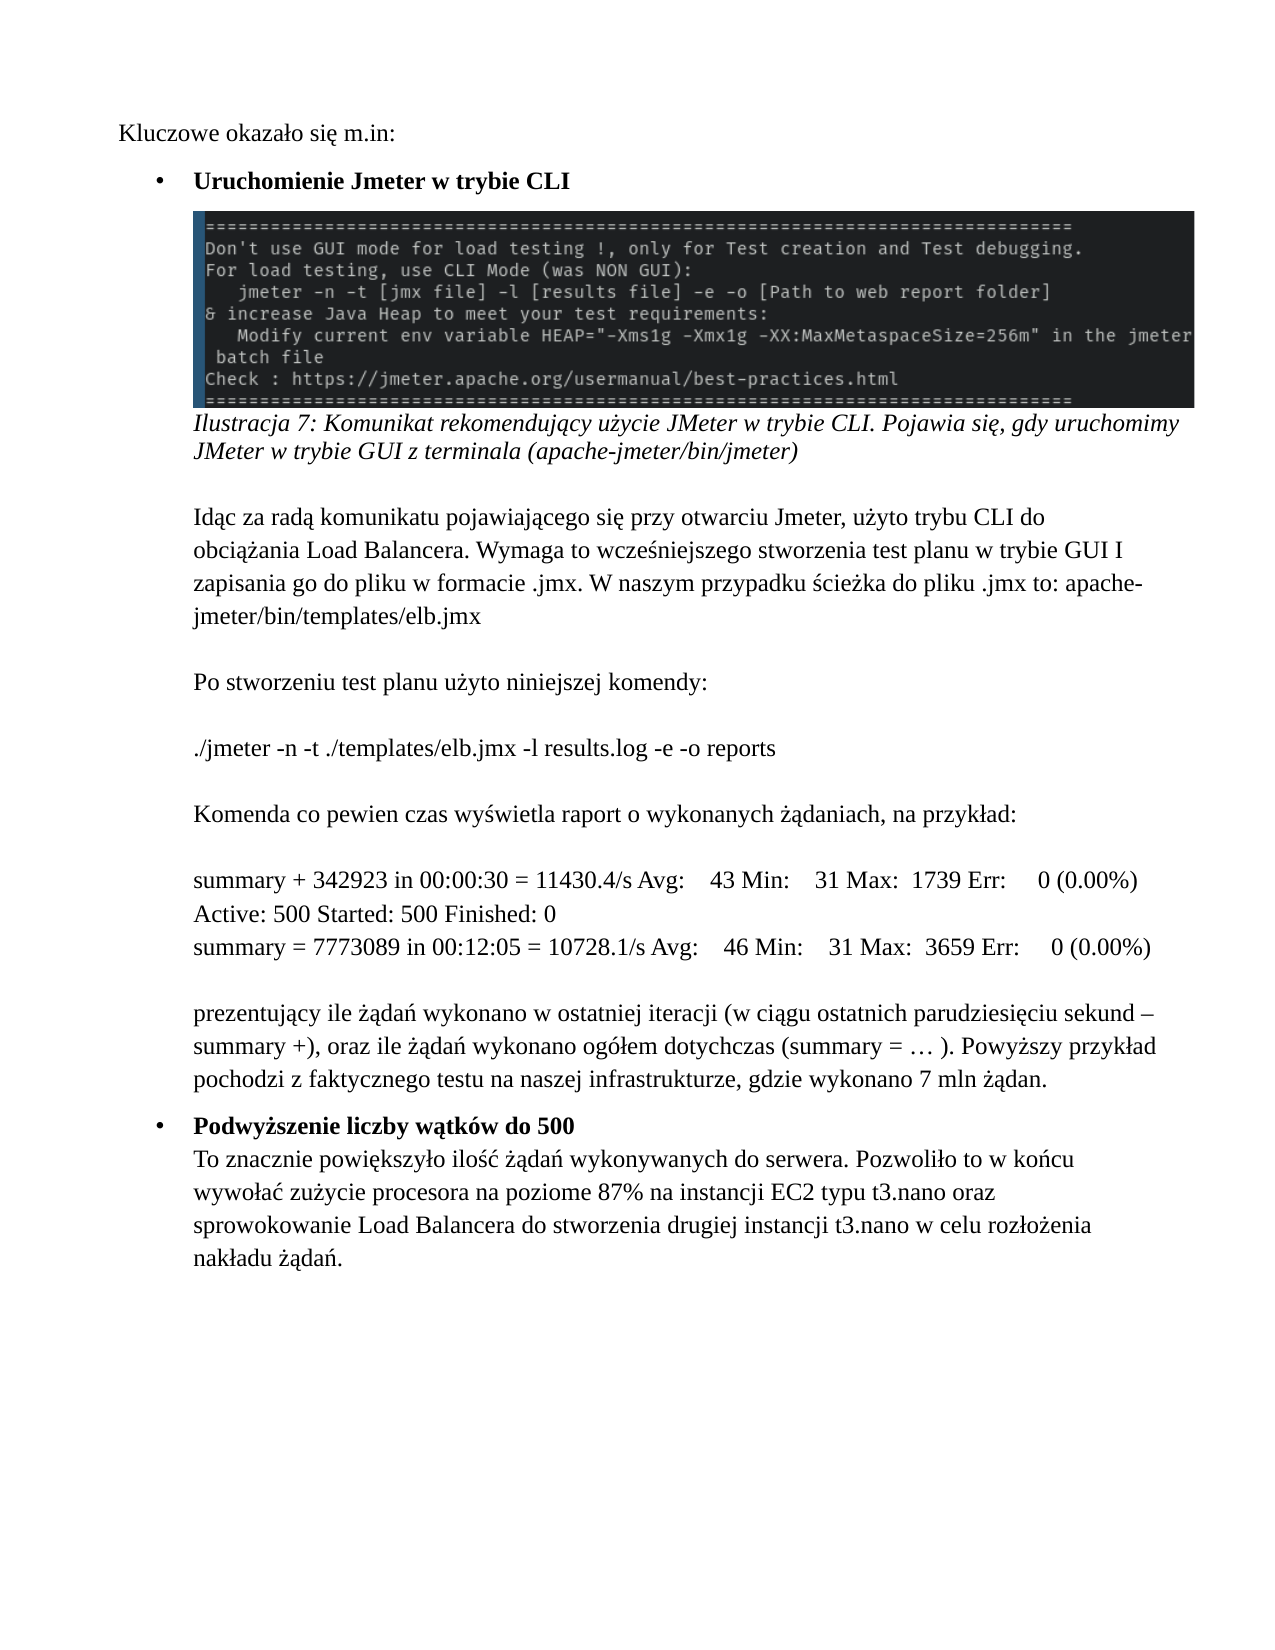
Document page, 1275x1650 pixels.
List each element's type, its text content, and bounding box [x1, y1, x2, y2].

list Uruchomienie Jmeter w trybie CLI Idąc za radą komunikatu pojawiającego się przy otwarciu Jmeter, użyto trybu CLI do obciążania Load Balancera. Wymaga to wcześniejszego stworzenia test planu w trybie GUI I zapisania go do pliku w formacie .jmx. W naszym przypadku ścieżka do pliku .jmx to: apache-jmeter/bin/templates/elb.jmx Po stworzeniu test planu użyto niniejszej komendy: ./jmeter -n -t ./templates/elb.jmx -l results.log -e -o reports Komenda co pewien czas wyświetla raport o wykonanych żądaniach, na przykład: summary + 342923 in 00:00:30 = 11430.4/s Avg: 43 Min: 31 Max: 1739 Err: 0 (0.00%) Active: 500 Started: 500 Finished: 0 summary = 7773089 in 00:12:05 = 10728.1/s Avg: 46 Min: 31 Max: 3659 Err: 0 (0.00%) prezentujący ile żądań wykonano w ostatniej iteracji (w ciągu ostatnich parudziesięciu sekund – summary +), oraz ile żądań wykonano ogółem dotychczas (summary = … ). Powyższy przykład pochodzi z faktycznego testu na naszej infrastrukturze, gdzie wykonano 7 mln żądan. [156, 166, 1194, 1092]
text Kluczowe okazało się m.in: [118, 118, 1157, 147]
list Ilustracja 7: Komunikat rekomendujący użycie JMeter w trybie CLI. Pojawia się, gdy uruchomimy JMeter w trybie GUI z terminala (apache-jmeter/bin/jmeter) [193, 408, 1194, 465]
list Podwyższenie liczby wątków do 500 To znacznie powiększyło ilość żądań wykonywanych do serwera. Pozwoliło to w końcu wywołać zużycie procesora na poziome 87% na instancji EC2 typu t3.nano oraz sprowokowanie Load Balancera do stworzenia drugiej instancji t3.nano w celu rozłożenia nakładu żądań. [156, 1111, 1157, 1338]
picture [193, 211, 1195, 408]
